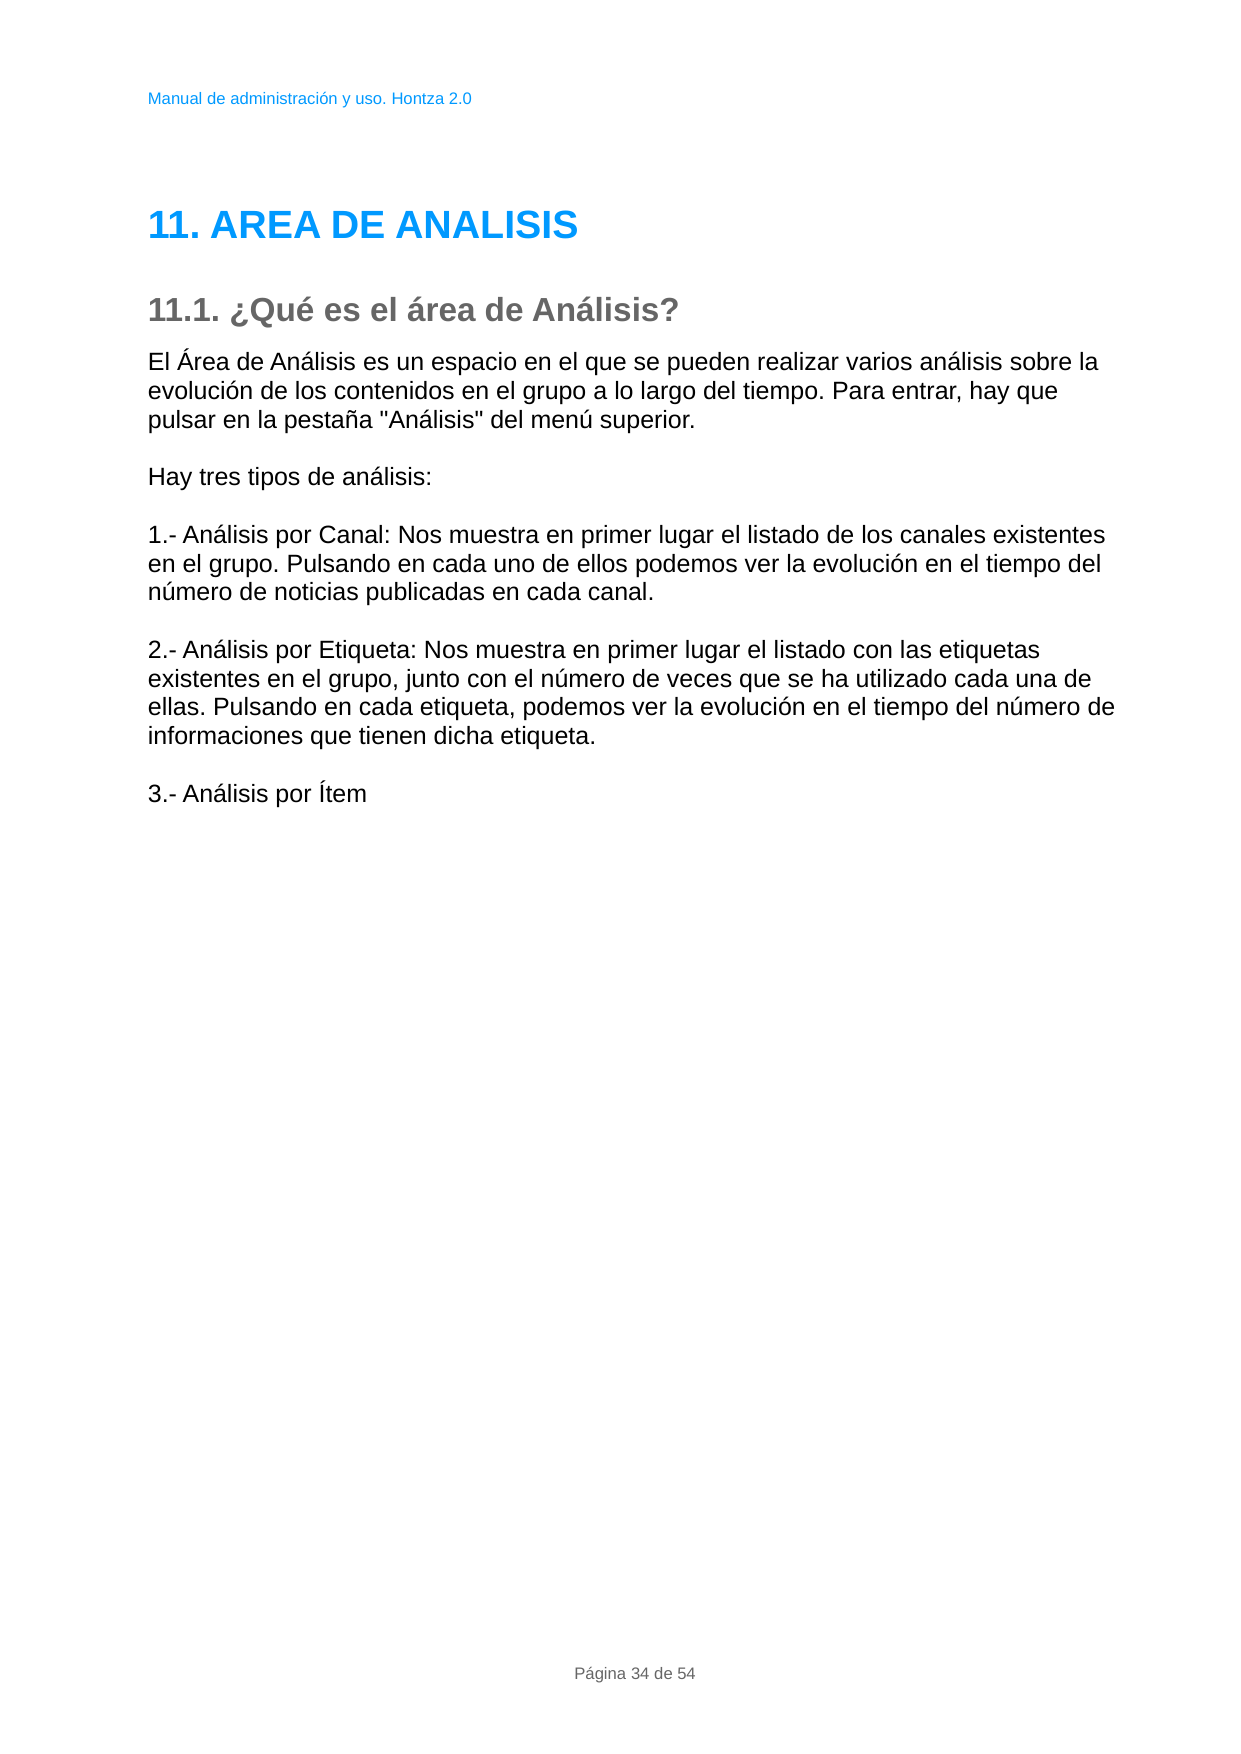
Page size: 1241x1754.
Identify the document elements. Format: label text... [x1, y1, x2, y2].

text 3.- Análisis por Ítem [148, 778, 1122, 807]
text 1.- Análisis por Canal: Nos muestra en primer lugar el listado de los canales existentes en el grupo. Pulsando en cada uno de ellos podemos ver la evolución en el tiempo del número de noticias publicadas en cada canal. [148, 520, 1122, 606]
subtitle 11. AREA DE ANALISIS [148, 202, 1122, 247]
text El Área de Análisis es un espacio en el que se pueden realizar varios análisis sobre la evolución de los contenidos en el grupo a lo largo del tiempo. Para entrar, hay que pulsar en la pestaña "Análisis" del menú superior. [148, 347, 1122, 433]
text Hay tres tipos de análisis: [148, 462, 1122, 491]
subtitle 11.1. ¿Qué es el área de Análisis? [148, 291, 1122, 329]
text 2.- Análisis por Etiqueta: Nos muestra en primer lugar el listado con las etiquetas existentes en el grupo, junto con el número de veces que se ha utilizado cada una de ellas. Pulsando en cada etiqueta, podemos ver la evolución en el tiempo del número de informaciones que tienen dicha etiqueta. [148, 635, 1122, 750]
